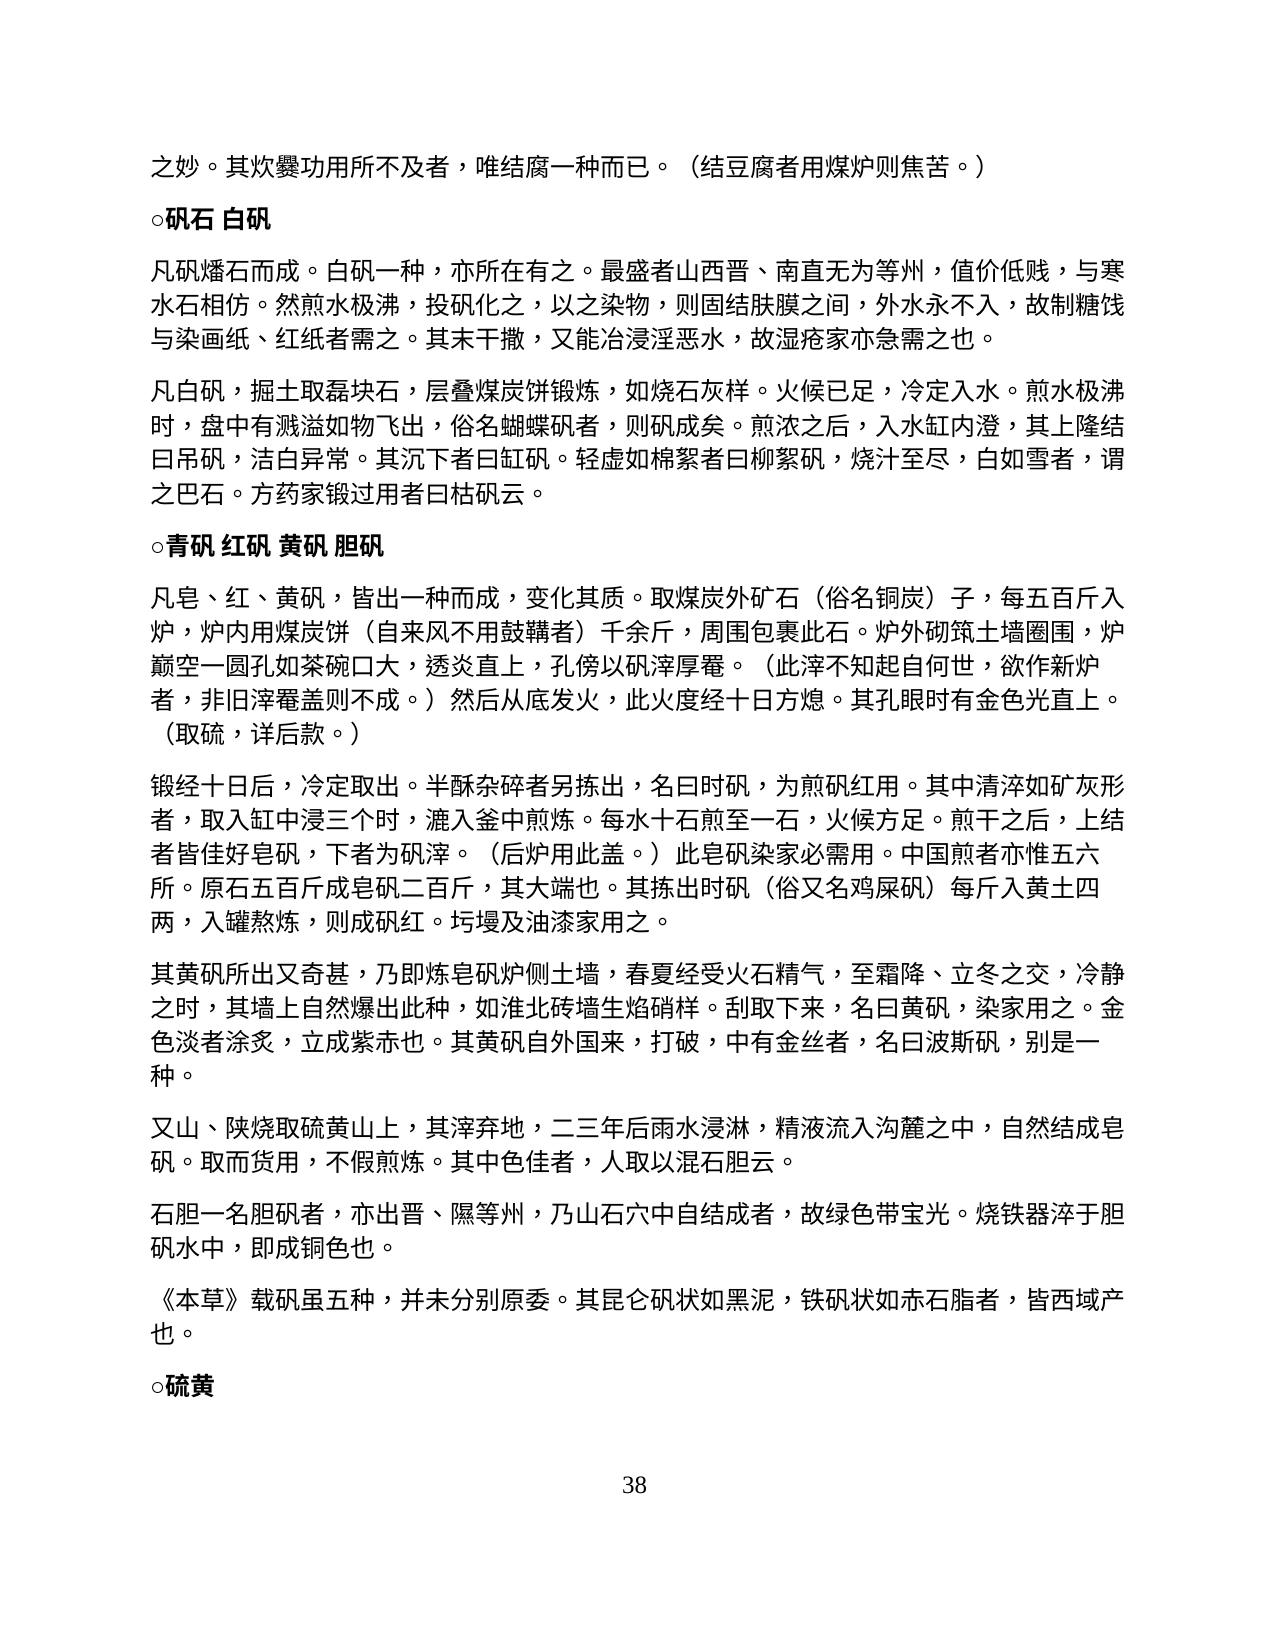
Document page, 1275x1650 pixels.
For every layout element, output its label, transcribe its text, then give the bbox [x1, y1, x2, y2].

text 其黄矾所出又奇甚，乃即炼皂矾炉侧土墙，春夏经受火石精气，至霜降、立冬之交，冷静之时，其墙上自然爆出此种，如淮北砖墙生焰硝样。刮取下来，名曰黄矾，染家用之。金色淡者涂炙，立成紫赤也。其黄矾自外国来，打破，中有金丝者，名曰波斯矾，别是一种。 [150, 957, 1125, 1093]
text 又山、陕烧取硫黄山上，其滓弃地，二三年后雨水浸淋，精液流入沟麓之中，自然结成皂矾。取而货用，不假煎炼。其中色佳者，人取以混石胆云。 [150, 1111, 1125, 1179]
text 凡白矾，掘土取磊块石，层叠煤炭饼锻炼，如烧石灰样。火候已足，冷定入水。煎水极沸时，盘中有溅溢如物飞出，俗名蝴蝶矾者，则矾成矣。煎浓之后，入水缸内澄，其上隆结曰吊矾，洁白异常。其沉下者曰缸矾。轻虚如棉絮者曰柳絮矾，烧汁至尽，白如雪者，谓之巴石。方药家锻过用者曰枯矾云。 [150, 374, 1125, 510]
text ○矾石 白矾 [150, 202, 1125, 236]
text ○硫黄 [150, 1369, 1125, 1403]
text 凡矾燔石而成。白矾一种，亦所在有之。最盛者山西晋、南直无为等州，值价低贱，与寒水石相仿。然煎水极沸，投矾化之，以之染物，则固结肤膜之间，外水永不入，故制糖饯与染画纸、红纸者需之。其末干撒，又能冶浸淫恶水，故湿疮家亦急需之也。 [150, 254, 1125, 356]
text 凡皂、红、黄矾，皆出一种而成，变化其质。取煤炭外矿石（俗名铜炭）子，每五百斤入炉，炉内用煤炭饼（自来风不用鼓鞲者）千余斤，周围包裹此石。炉外砌筑土墙圈围，炉巅空一圆孔如茶碗口大，透炎直上，孔傍以矾滓厚罨。（此滓不知起自何世，欲作新炉者，非旧滓罨盖则不成。）然后从底发火，此火度经十日方熄。其孔眼时有金色光直上。（取硫，详后款。） [150, 580, 1125, 751]
text 锻经十日后，冷定取出。半酥杂碎者另拣出，名曰时矾，为煎矾红用。其中清淬如矿灰形者，取入缸中浸三个时，漉入釜中煎炼。每水十石煎至一石，火候方足。煎干之后，上结者皆佳好皂矾，下者为矾滓。（后炉用此盖。）此皂矾染家必需用。中国煎者亦惟五六所。原石五百斤成皂矾二百斤，其大端也。其拣出时矾（俗又名鸡屎矾）每斤入黄土四两，入罐熬炼，则成矾红。圬墁及油漆家用之。 [150, 768, 1125, 939]
text 石胆一名胆矾者，亦出晋、隰等州，乃山石穴中自结成者，故绿色带宝光。烧铁器淬于胆矾水中，即成铜色也。 [150, 1197, 1125, 1265]
text ○青矾 红矾 黄矾 胆矾 [150, 528, 1125, 562]
text 《本草》载矾虽五种，并未分别原委。其昆仑矾状如黑泥，铁矾状如赤石脂者，皆西域产也。 [150, 1283, 1125, 1351]
text 之妙。其炊爨功用所不及者，唯结腐一种而已。（结豆腐者用煤炉则焦苦。） [150, 150, 1125, 184]
